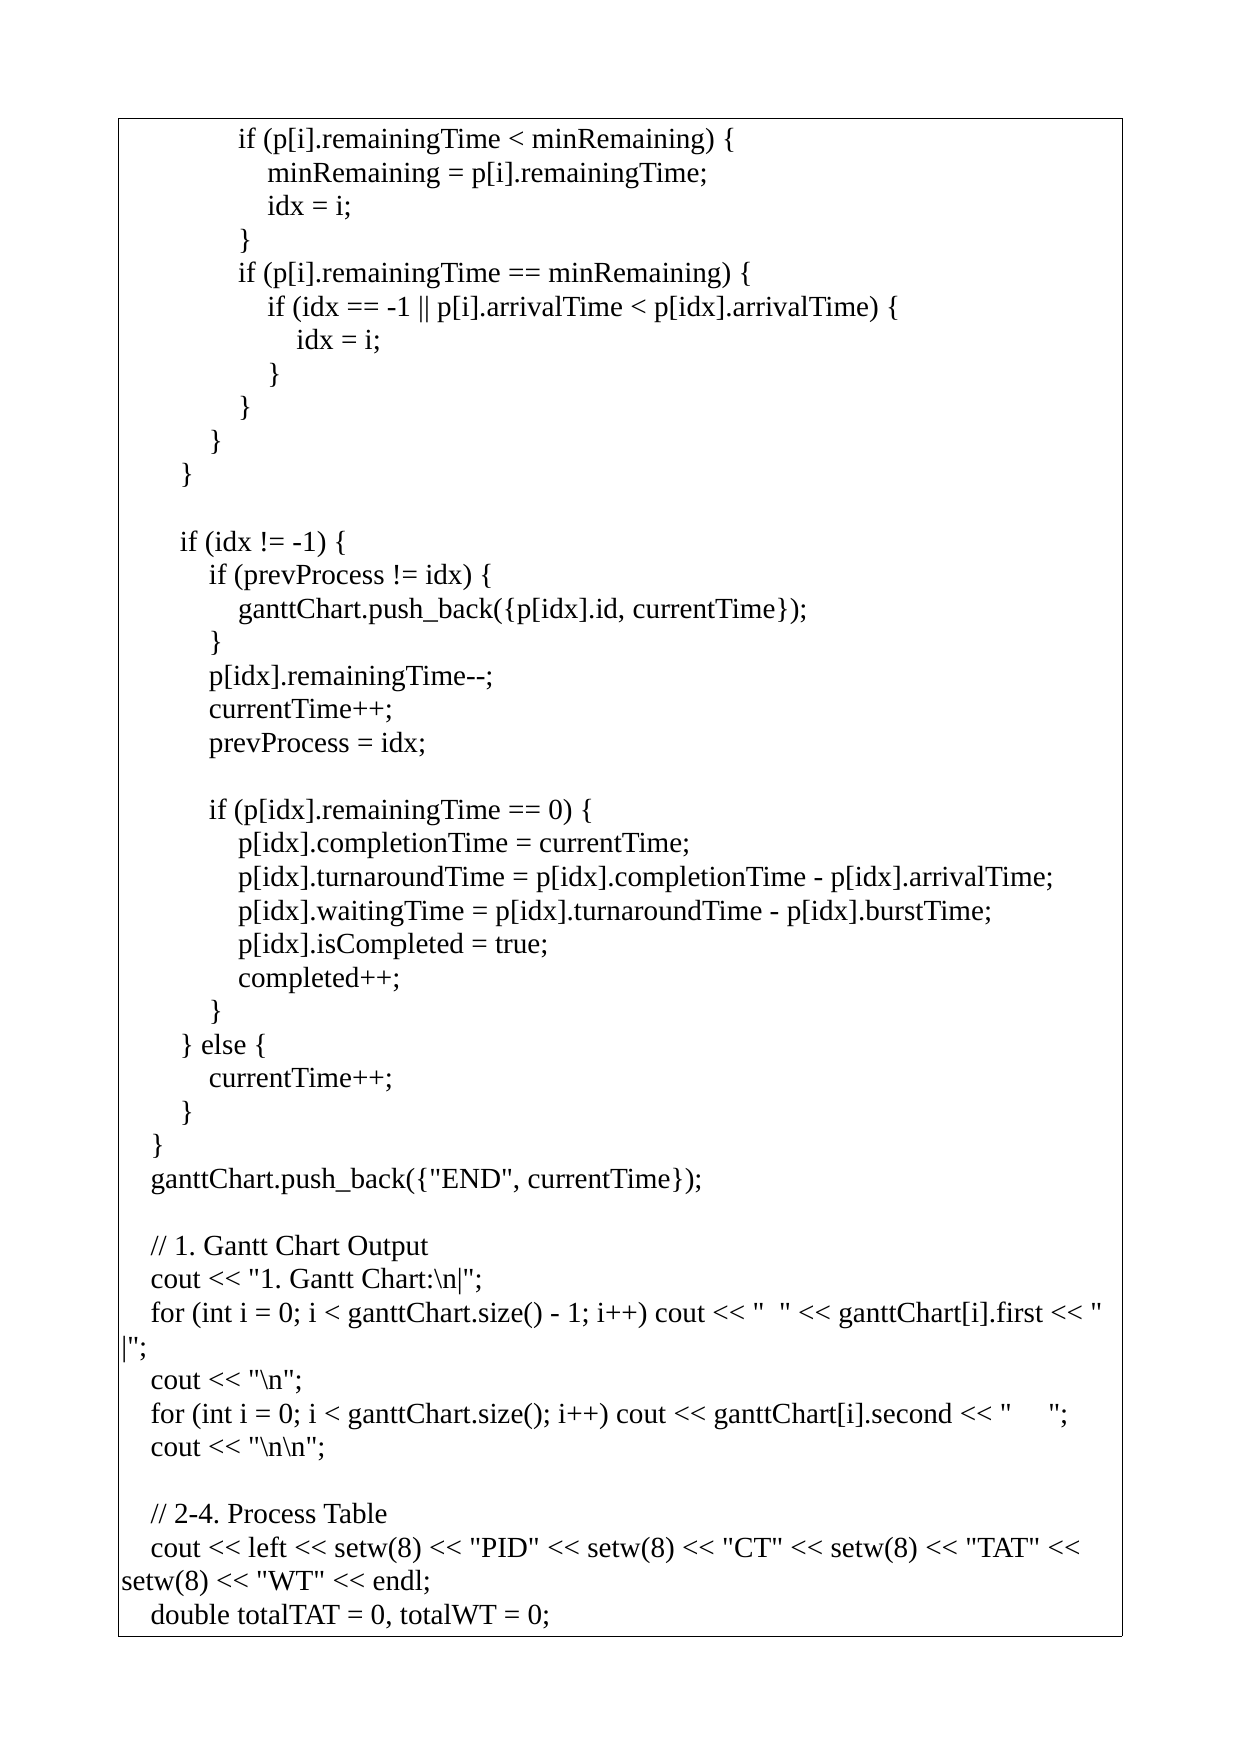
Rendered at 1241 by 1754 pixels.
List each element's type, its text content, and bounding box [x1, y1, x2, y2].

text for (int i = 0; i < ganttChart.size(); i++) cout << ganttChart[i].second << " "; [121, 1396, 1119, 1429]
text } [121, 624, 1119, 658]
text minRemaining = p[i].remainingTime; [121, 155, 1119, 188]
text if (idx == -1 || p[i].arrivalTime < p[idx].arrivalTime) { [121, 289, 1119, 322]
text // 1. Gantt Chart Output [121, 1228, 1119, 1262]
text idx = i; [121, 322, 1119, 356]
text if (idx != -1) { [121, 524, 1119, 557]
text idx = i; [121, 188, 1119, 222]
text if (p[i].remainingTime == minRemaining) { [121, 255, 1119, 289]
text p[idx].completionTime = currentTime; [121, 826, 1119, 859]
text } [121, 389, 1119, 423]
text p[idx].remainingTime--; [121, 658, 1119, 691]
text if (p[idx].remainingTime == 0) { [121, 792, 1119, 826]
text } [121, 993, 1119, 1027]
text // 2-4. Process Table [121, 1496, 1119, 1530]
text p[idx].waitingTime = p[idx].turnaroundTime - p[idx].burstTime; [121, 893, 1119, 926]
text } [121, 423, 1119, 457]
text } [121, 457, 1119, 490]
text if (p[i].remainingTime < minRemaining) { [121, 121, 1119, 155]
text ganttChart.push_back({p[idx].id, currentTime}); [121, 591, 1119, 624]
text p[idx].turnaroundTime = p[idx].completionTime - p[idx].arrivalTime; [121, 859, 1119, 893]
text prevProcess = idx; [121, 725, 1119, 758]
text cout << "1. Gantt Chart:\n|"; [121, 1262, 1119, 1295]
text double totalTAT = 0, totalWT = 0; [121, 1597, 1119, 1631]
text p[idx].isCompleted = true; [121, 926, 1119, 960]
text currentTime++; [121, 1060, 1119, 1094]
text for (int i = 0; i < ganttChart.size() - 1; i++) cout << " " << ganttChart[i].first << " |"; [121, 1295, 1119, 1362]
text } else { [121, 1027, 1119, 1060]
text if (prevProcess != idx) { [121, 557, 1119, 591]
text cout << left << setw(8) << "PID" << setw(8) << "CT" << setw(8) << "TAT" << setw(8) << "WT" << endl; [121, 1530, 1119, 1597]
text } [121, 356, 1119, 389]
text completed++; [121, 960, 1119, 993]
text cout << "\n\n"; [121, 1429, 1119, 1463]
text cout << "\n"; [121, 1362, 1119, 1396]
text } [121, 1127, 1119, 1161]
text ganttChart.push_back({"END", currentTime}); [121, 1161, 1119, 1194]
text currentTime++; [121, 691, 1119, 725]
text } [121, 1094, 1119, 1127]
text } [121, 222, 1119, 255]
